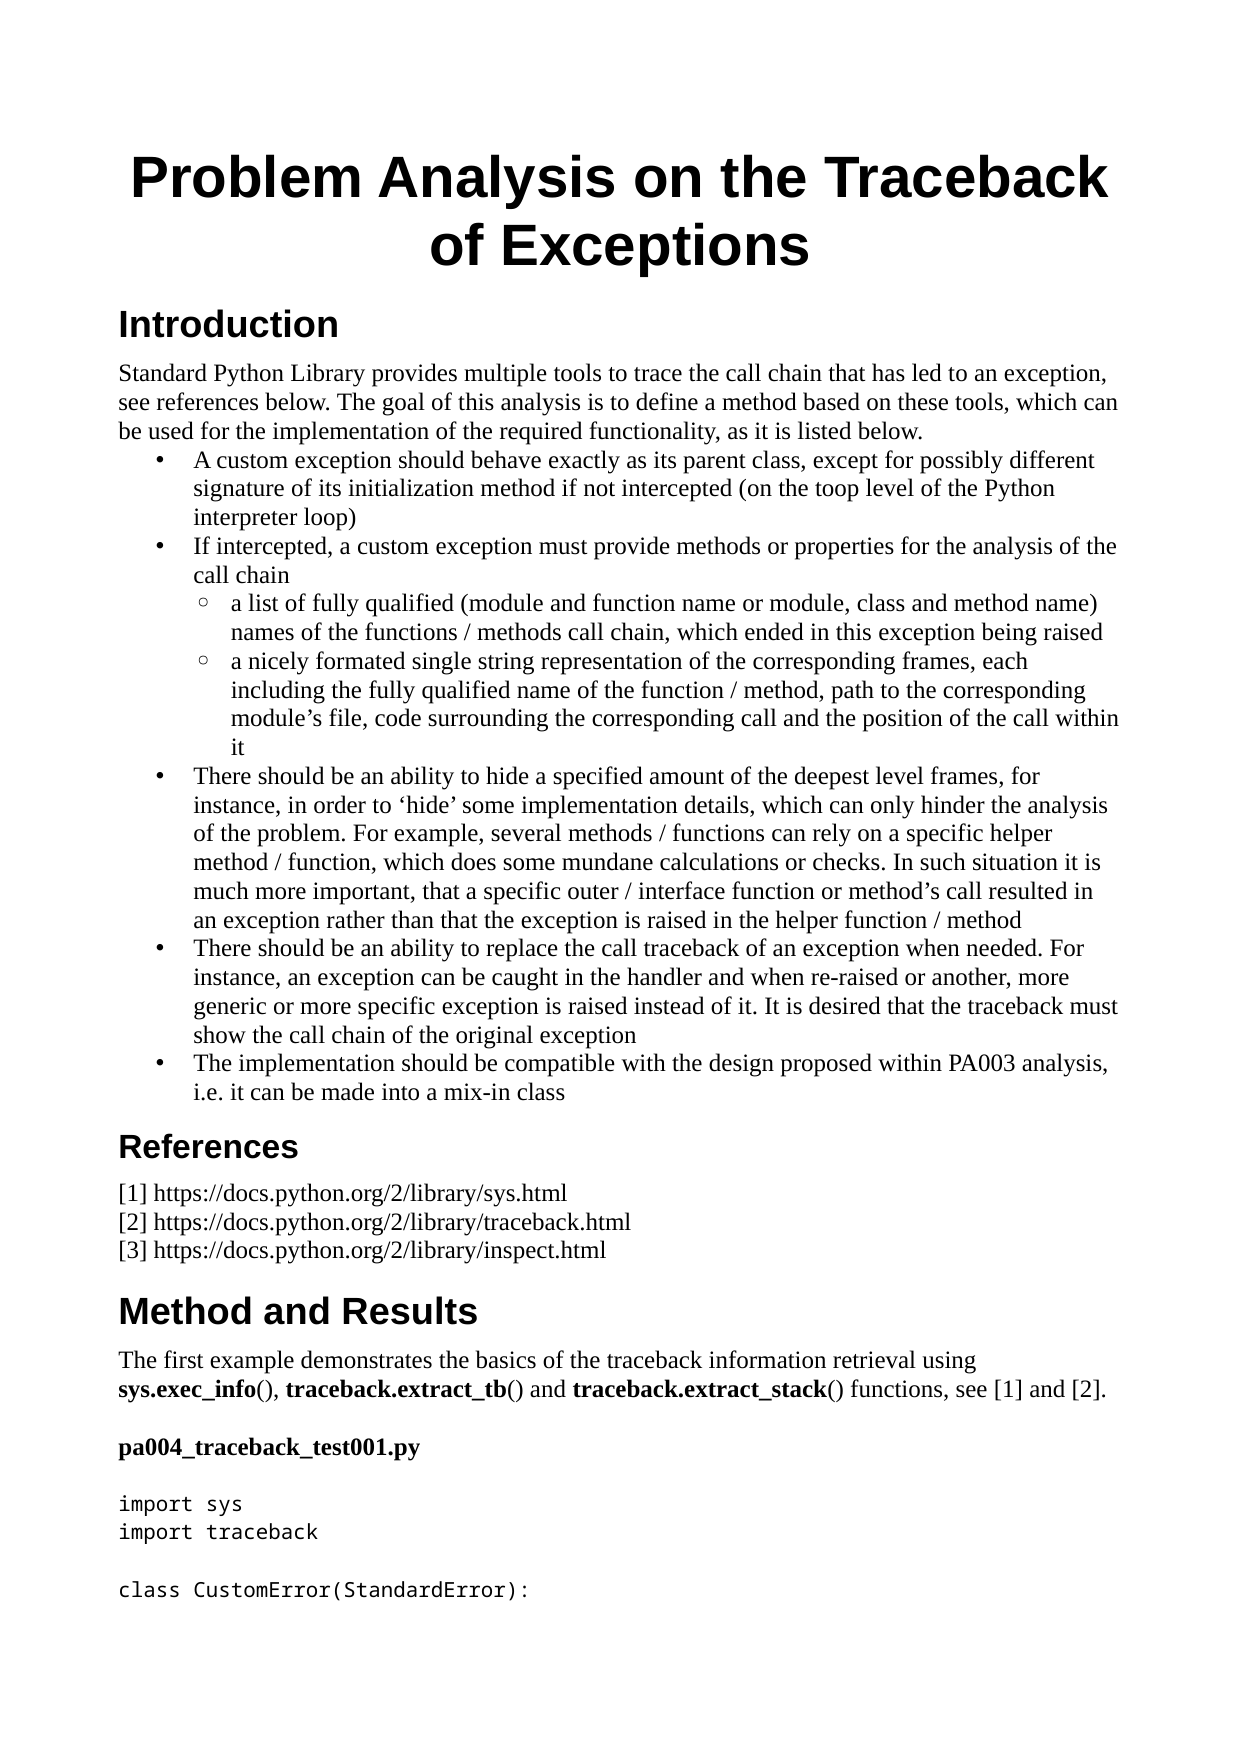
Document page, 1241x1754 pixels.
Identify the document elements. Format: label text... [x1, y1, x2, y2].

text import traceback [118, 1517, 1122, 1546]
subtitle References [118, 1127, 1122, 1165]
text class CustomError(StandardError): [118, 1575, 1122, 1603]
list If intercepted, a custom exception must provide methods or properties for the analysis of the call chain [156, 531, 1122, 588]
text [3] https://docs.python.org/2/library/inspect.html [118, 1235, 1122, 1264]
list A custom exception should behave exactly as its parent class, except for possibly different signature of its initialization method if not intercepted (on the toop level of the Python interpreter loop) [156, 445, 1122, 531]
text pa004_traceback_test001.py [118, 1432, 1122, 1460]
text The first example demonstrates the basics of the traceback information retrieval using sys.exec_info(), traceback.extract_tb() and traceback.extract_stack() functions, see [1] and [2]. [118, 1345, 1122, 1403]
list There should be an ability to replace the call traceback of an exception when needed. For instance, an exception can be caught in the handler and when re-raised or another, more generic or more specific exception is raised instead of it. It is desired that the traceback must show the call chain of the original exception [156, 933, 1122, 1048]
text Standard Python Library provides multiple tools to trace the call chain that has led to an exception, see references below. The goal of this analysis is to define a method based on these tools, which can be used for the implementation of the required functionality, as it is listed below. [118, 358, 1122, 445]
list There should be an ability to hide a specified amount of the deepest level frames, for instance, in order to ‘hide’ some implementation details, which can only hinder the analysis of the problem. For example, several methods / functions can rely on a specific helper method / function, which does some mundane calculations or checks. In such situation it is much more important, that a specific outer / interface function or method’s call resulted in an exception rather than that the exception is raised in the helper function / method [156, 761, 1122, 933]
text import sys [118, 1489, 1122, 1517]
subtitle Method and Results [118, 1289, 1122, 1333]
title Problem Analysis on the Traceback of Exceptions [118, 143, 1122, 277]
text [2] https://docs.python.org/2/library/traceback.html [118, 1207, 1122, 1235]
list a list of fully qualified (module and function name or module, class and method name) names of the functions / methods call chain, which ended in this exception being raised [193, 588, 1122, 646]
text [1] https://docs.python.org/2/library/sys.html [118, 1178, 1122, 1207]
list The implementation should be compatible with the design proposed within PA003 analysis, i.e. it can be made into a mix-in class [156, 1048, 1122, 1106]
subtitle Introduction [118, 302, 1122, 346]
list a nicely formated single string representation of the corresponding frames, each including the fully qualified name of the function / method, path to the corresponding module’s file, code surrounding the corresponding call and the position of the call within it [193, 646, 1122, 761]
